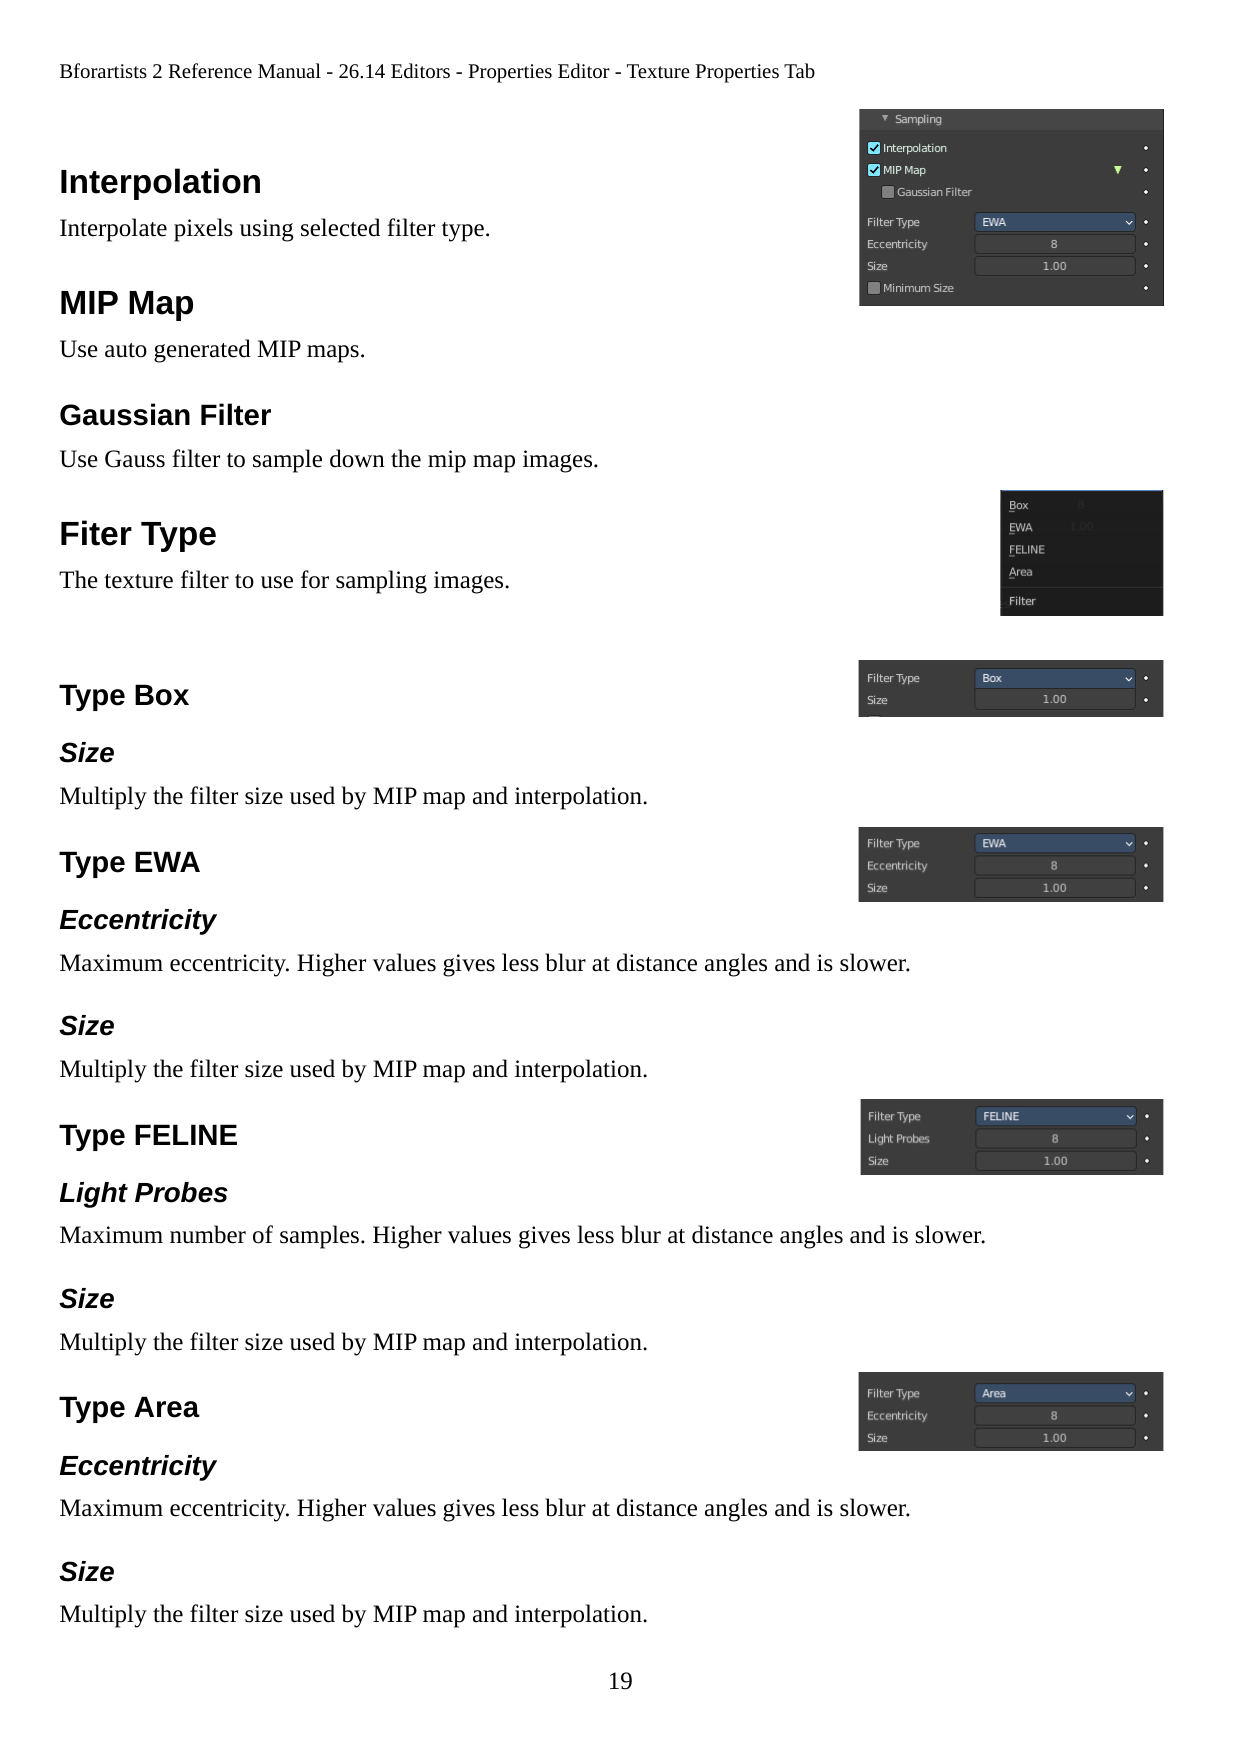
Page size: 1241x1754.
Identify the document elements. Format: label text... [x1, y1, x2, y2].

text Interpolate pixels using selected filter type. [59, 213, 859, 242]
subtitle [1164, 514, 1181, 553]
subtitle Eccentricity [59, 1449, 1181, 1481]
text Maximum eccentricity. Higher values gives less blur at distance angles and is slower. [59, 948, 1181, 977]
subtitle Size [59, 1009, 1181, 1041]
text Use Gauss filter to sample down the mip map images. [59, 444, 1181, 473]
subtitle Eccentricity [59, 903, 1181, 935]
text Multiply the filter size used by MIP map and interpolation. [59, 1327, 1181, 1355]
subtitle Light Probes [59, 1176, 1181, 1208]
subtitle [1164, 678, 1181, 712]
picture [858, 660, 1164, 717]
picture [859, 109, 1164, 306]
picture [1000, 490, 1164, 616]
text Use auto generated MIP maps. [59, 334, 1181, 363]
text Maximum eccentricity. Higher values gives less blur at distance angles and is slower. [59, 1493, 1181, 1522]
picture [858, 827, 1164, 902]
picture [860, 1099, 1164, 1175]
subtitle Size [59, 1555, 1181, 1587]
text Multiply the filter size used by MIP map and interpolation. [59, 1599, 1181, 1628]
subtitle Fiter Type [59, 514, 1000, 553]
subtitle [1164, 845, 1181, 878]
subtitle Size [59, 1282, 1181, 1314]
subtitle [1164, 162, 1181, 201]
subtitle MIP Map [59, 283, 1181, 322]
subtitle Interpolation [59, 162, 859, 201]
text The texture filter to use for sampling images. [59, 565, 1000, 594]
text Multiply the filter size used by MIP map and interpolation. [59, 781, 1181, 810]
picture [858, 1372, 1164, 1451]
subtitle [1164, 1117, 1181, 1151]
subtitle Type Box [59, 678, 858, 712]
text Maximum number of samples. Higher values gives less blur at distance angles and is slower. [59, 1221, 1181, 1249]
subtitle Type FELINE [59, 1117, 860, 1151]
subtitle Type Area [59, 1390, 858, 1424]
subtitle Gaussian Filter [59, 398, 1181, 432]
subtitle Type EWA [59, 845, 858, 878]
subtitle [1164, 1390, 1181, 1424]
text Multiply the filter size used by MIP map and interpolation. [59, 1054, 1181, 1083]
subtitle Size [59, 737, 1181, 769]
